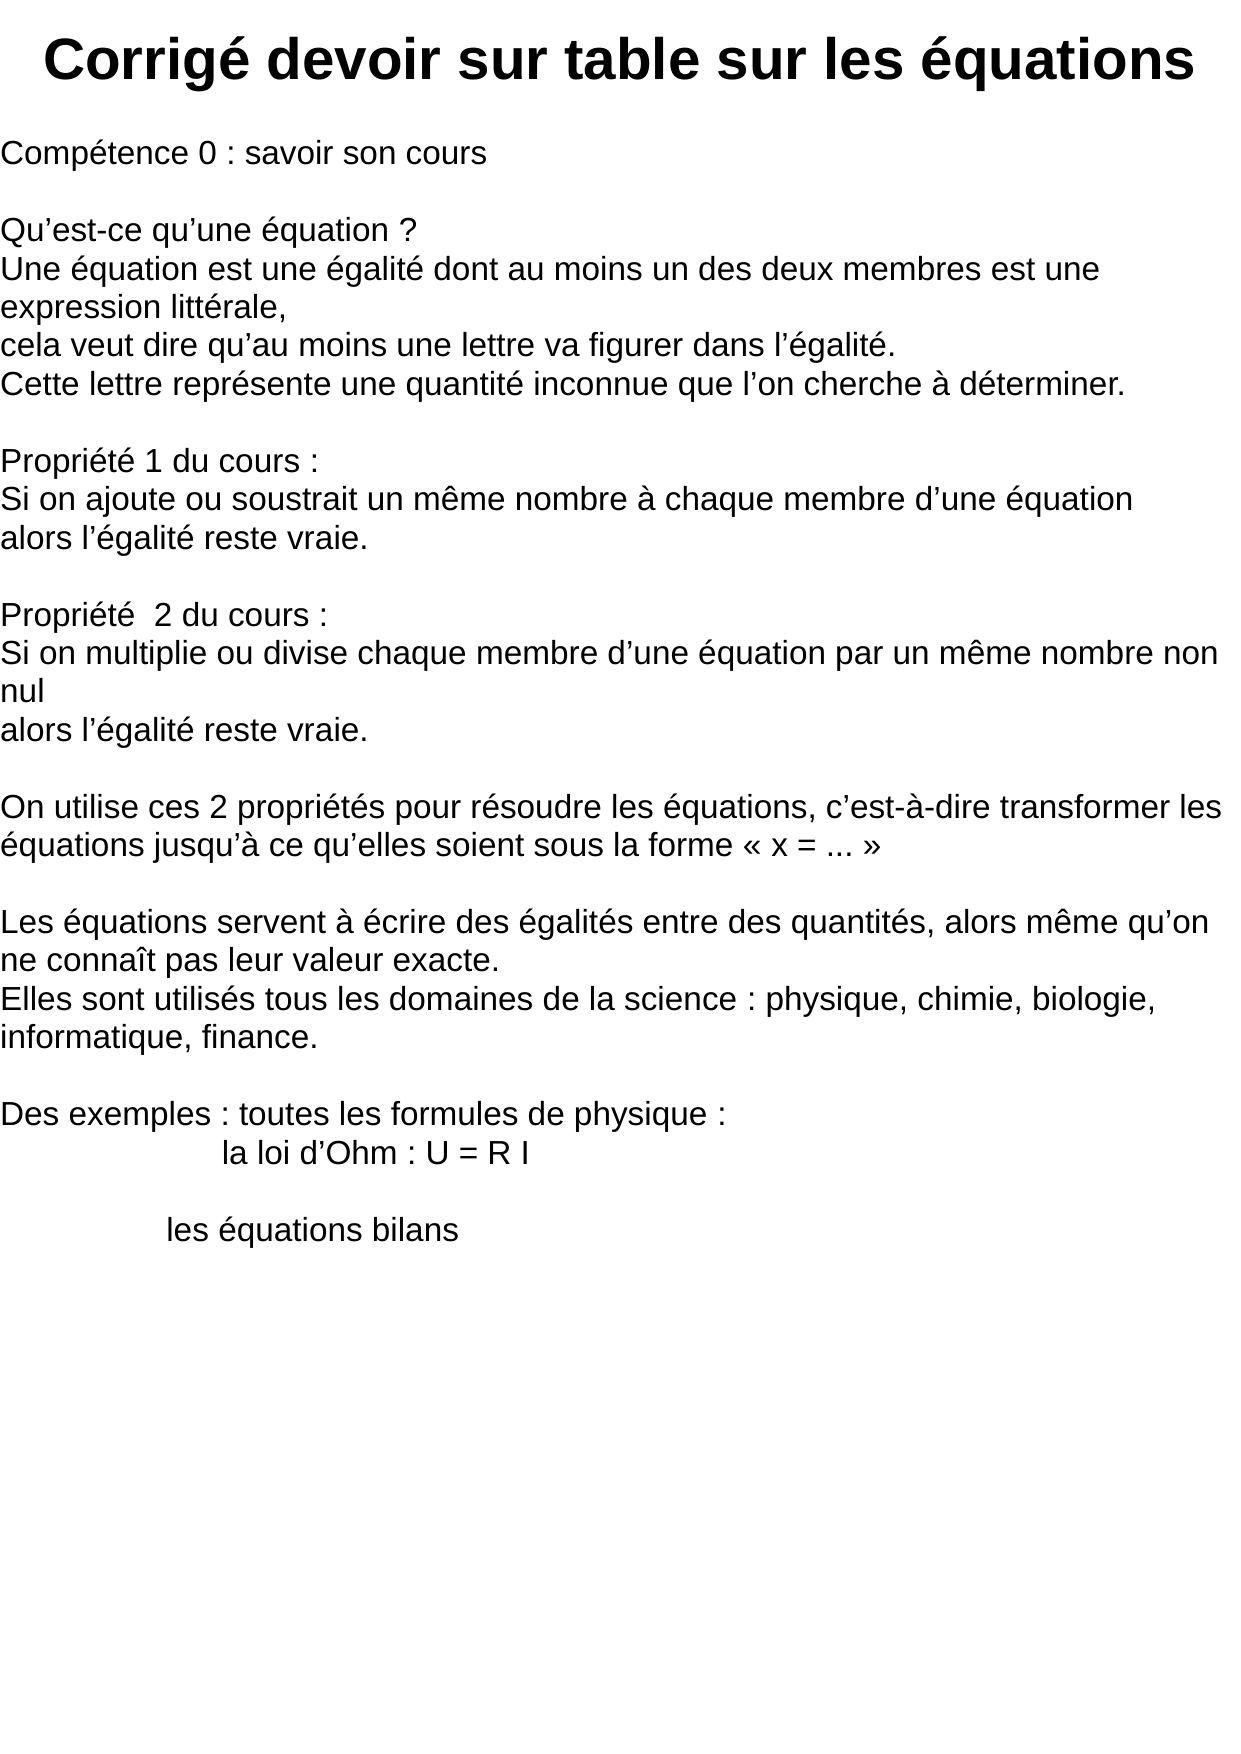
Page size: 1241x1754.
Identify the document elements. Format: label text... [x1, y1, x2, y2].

text Propriété 1 du cours : [0, 441, 1240, 479]
text On utilise ces 2 propriétés pour résoudre les équations, c’est-à-dire transformer les équations jusqu’à ce qu’elles soient sous la forme « x = ... » [0, 787, 1240, 864]
text la loi d’Ohm : U = R I [0, 1133, 1240, 1171]
title Corrigé devoir sur table sur les équations [0, 25, 1240, 92]
text Elles sont utilisés tous les domaines de la science : physique, chimie, biologie, informatique, finance. [0, 979, 1240, 1056]
text Si on ajoute ou soustrait un même nombre à chaque membre d’une équation [0, 479, 1240, 518]
text Si on multiplie ou divise chaque membre d’une équation par un même nombre non nul [0, 633, 1240, 710]
text Qu’est-ce qu’une équation ? [0, 210, 1240, 249]
text Une équation est une égalité dont au moins un des deux membres est une expression littérale, [0, 249, 1240, 326]
text les équations bilans [0, 1209, 1240, 1248]
text Cette lettre représente une quantité inconnue que l’on cherche à déterminer. [0, 364, 1240, 402]
text Propriété 2 du cours : [0, 594, 1240, 633]
text alors l’égalité reste vraie. [0, 710, 1240, 748]
text Des exemples : toutes les formules de physique : [0, 1094, 1240, 1133]
text Compétence 0 : savoir son cours [0, 133, 1240, 172]
text alors l’égalité reste vraie. [0, 518, 1240, 556]
text cela veut dire qu’au moins une lettre va figurer dans l’égalité. [0, 326, 1240, 364]
text Les équations servent à écrire des égalités entre des quantités, alors même qu’on ne connaît pas leur valeur exacte. [0, 902, 1240, 979]
